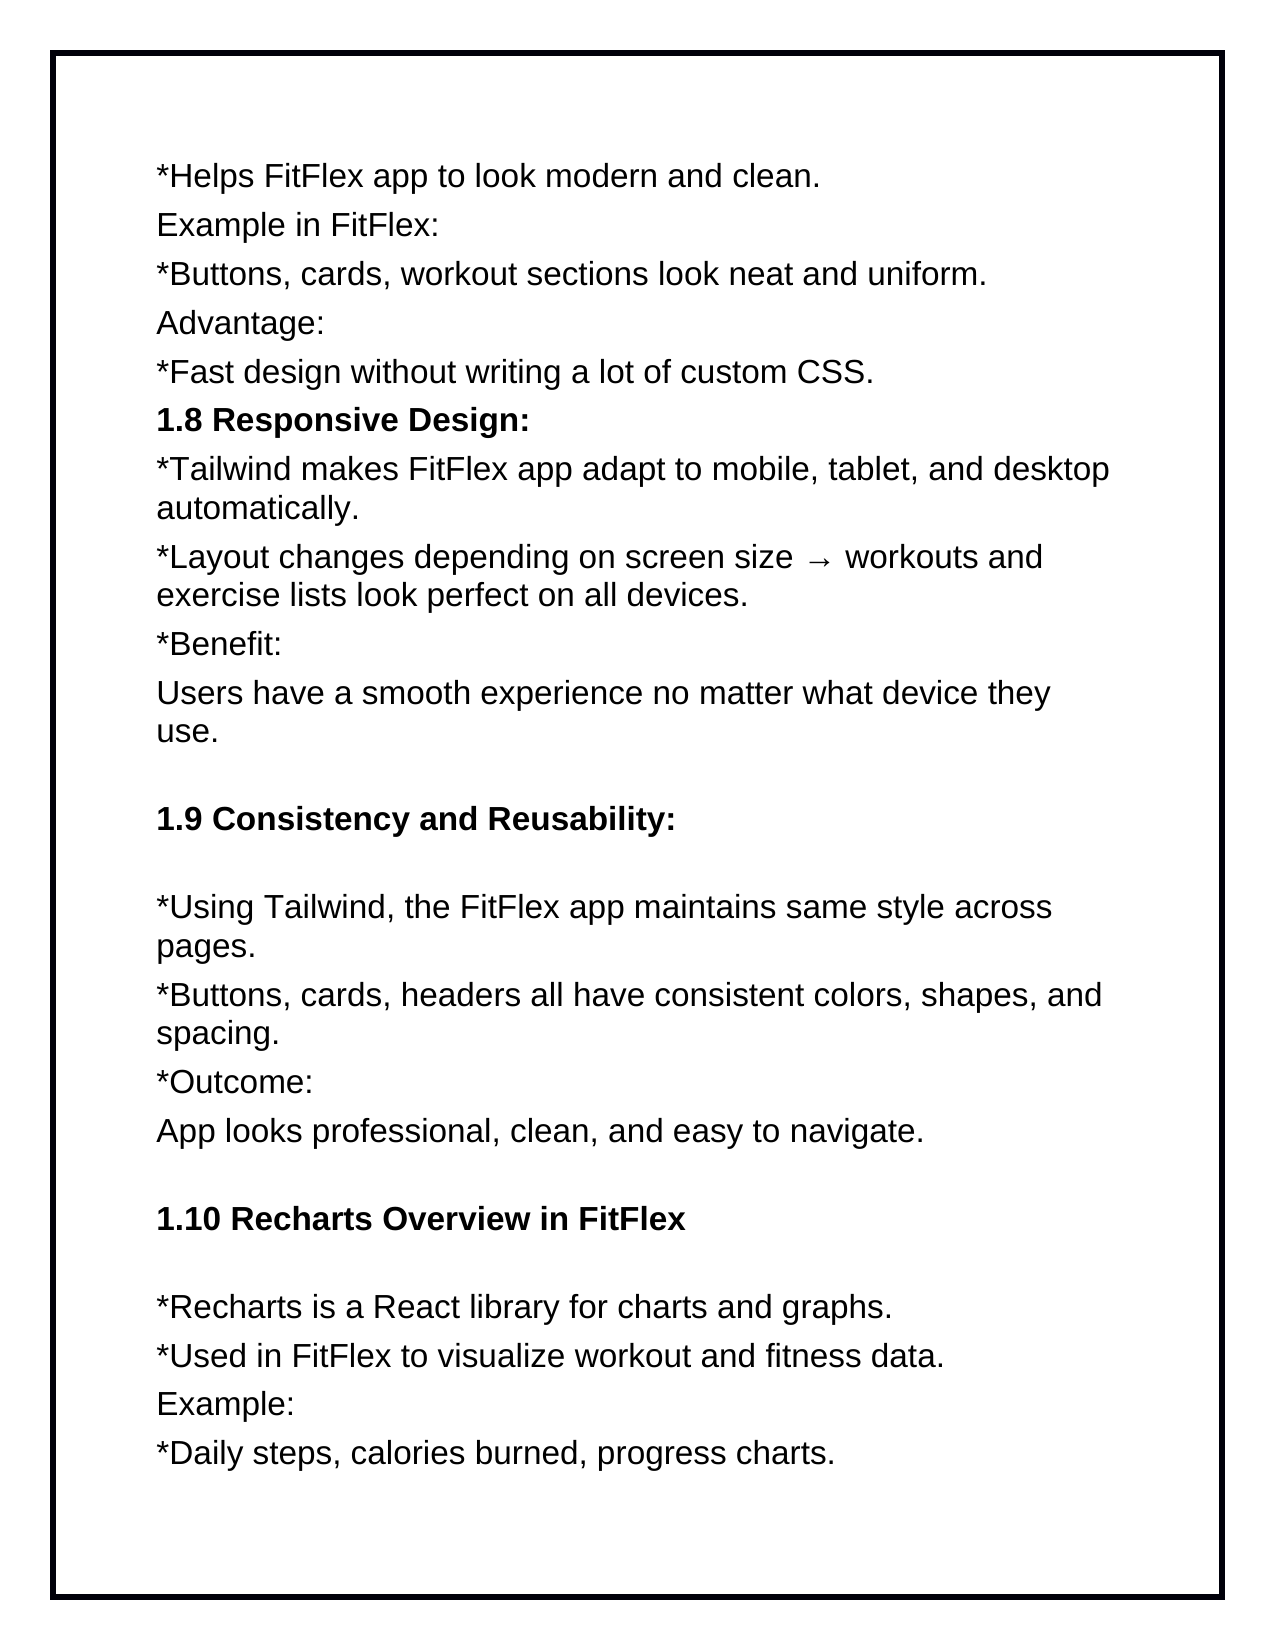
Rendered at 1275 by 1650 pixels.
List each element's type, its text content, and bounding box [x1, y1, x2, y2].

text Users have a smooth experience no matter what device they use. [156, 673, 1119, 750]
text 1.8 Responsive Design: [156, 401, 1119, 439]
text *Recharts is a React library for charts and graphs. [156, 1287, 1119, 1325]
text *Tailwind makes FitFlex app adapt to mobile, tablet, and desktop automatically. [156, 449, 1119, 526]
text *Used in FitFlex to visualize workout and fitness data. [156, 1336, 1119, 1374]
text *Buttons, cards, workout sections look neat and uniform. [156, 254, 1119, 292]
text *Fast design without writing a lot of custom CSS. [156, 352, 1119, 390]
text 1.10 Recharts Overview in FitFlex [156, 1199, 1119, 1237]
text Example in FitFlex: [156, 205, 1119, 243]
text *Benefit: [156, 624, 1119, 662]
text *Using Tailwind, the FitFlex app maintains same style across pages. [156, 887, 1119, 964]
text *Buttons, cards, headers all have consistent colors, shapes, and spacing. [156, 974, 1119, 1051]
text *Helps FitFlex app to look modern and clean. [156, 156, 1119, 195]
text 1.9 Consistency and Reusability: [156, 799, 1119, 838]
text Example: [156, 1384, 1119, 1423]
text *Layout changes depending on screen size → workouts and exercise lists look perfect on all devices. [156, 537, 1119, 613]
text App looks professional, clean, and easy to navigate. [156, 1111, 1119, 1149]
text *Outcome: [156, 1062, 1119, 1100]
text Advantage: [156, 303, 1119, 341]
text *Daily steps, calories burned, progress charts. [156, 1433, 1119, 1472]
